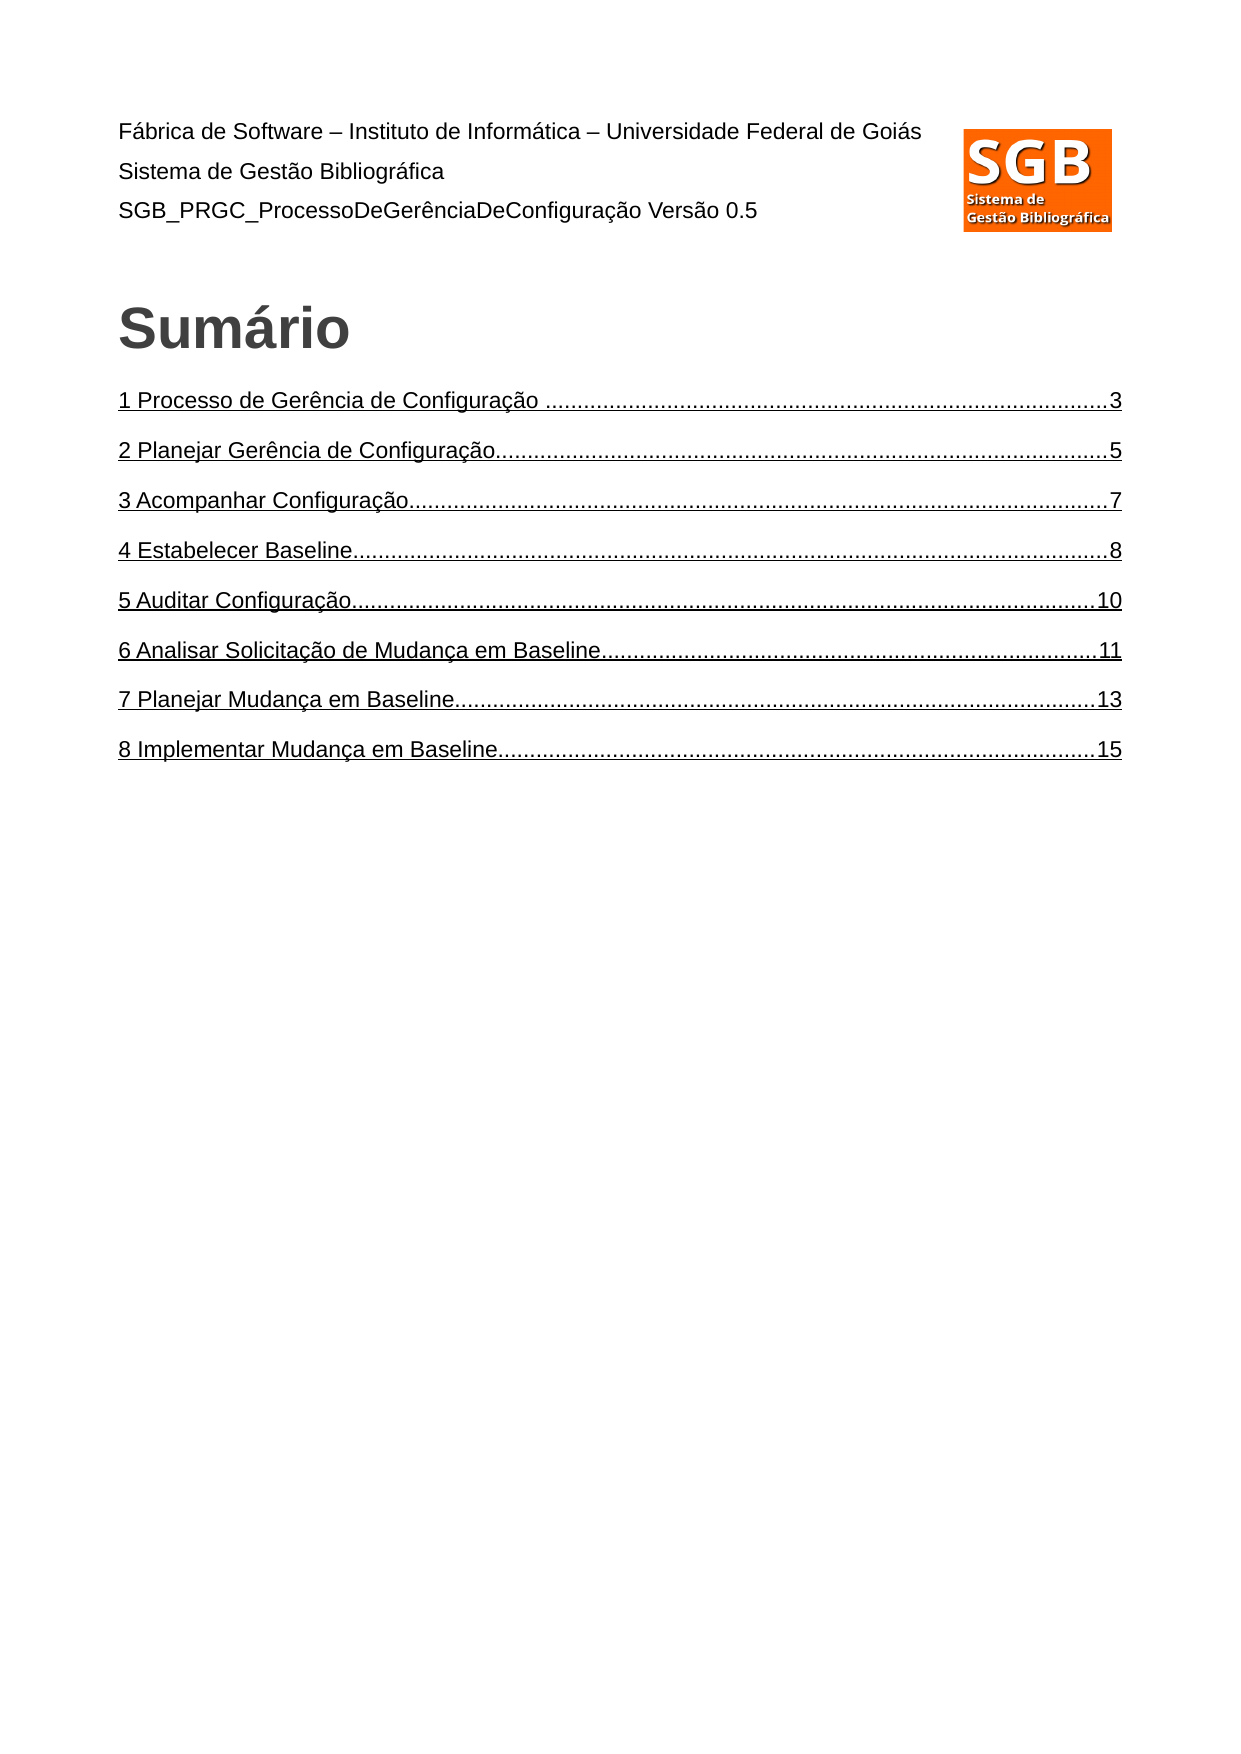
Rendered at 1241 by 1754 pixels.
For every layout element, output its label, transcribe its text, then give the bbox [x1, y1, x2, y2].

text 6 Analisar Solicitação de Mudança em Baseline 11 [118, 637, 1122, 659]
text 8 Implementar Mudança em Baseline 15 [118, 736, 1122, 759]
subtitle Sumário [118, 294, 1122, 361]
text 1 Processo de Gerência de Configuração 3 [118, 387, 1122, 410]
text 4 Estabelecer Baseline 8 [118, 537, 1122, 560]
text 3 Acompanhar Configuração 7 [118, 487, 1122, 510]
text 2 Planejar Gerência de Configuração 5 [118, 437, 1122, 460]
text 5 Auditar Configuração 10 [118, 587, 1122, 609]
picture [963, 129, 1112, 232]
text 7 Planejar Mudança em Baseline 13 [118, 686, 1122, 709]
